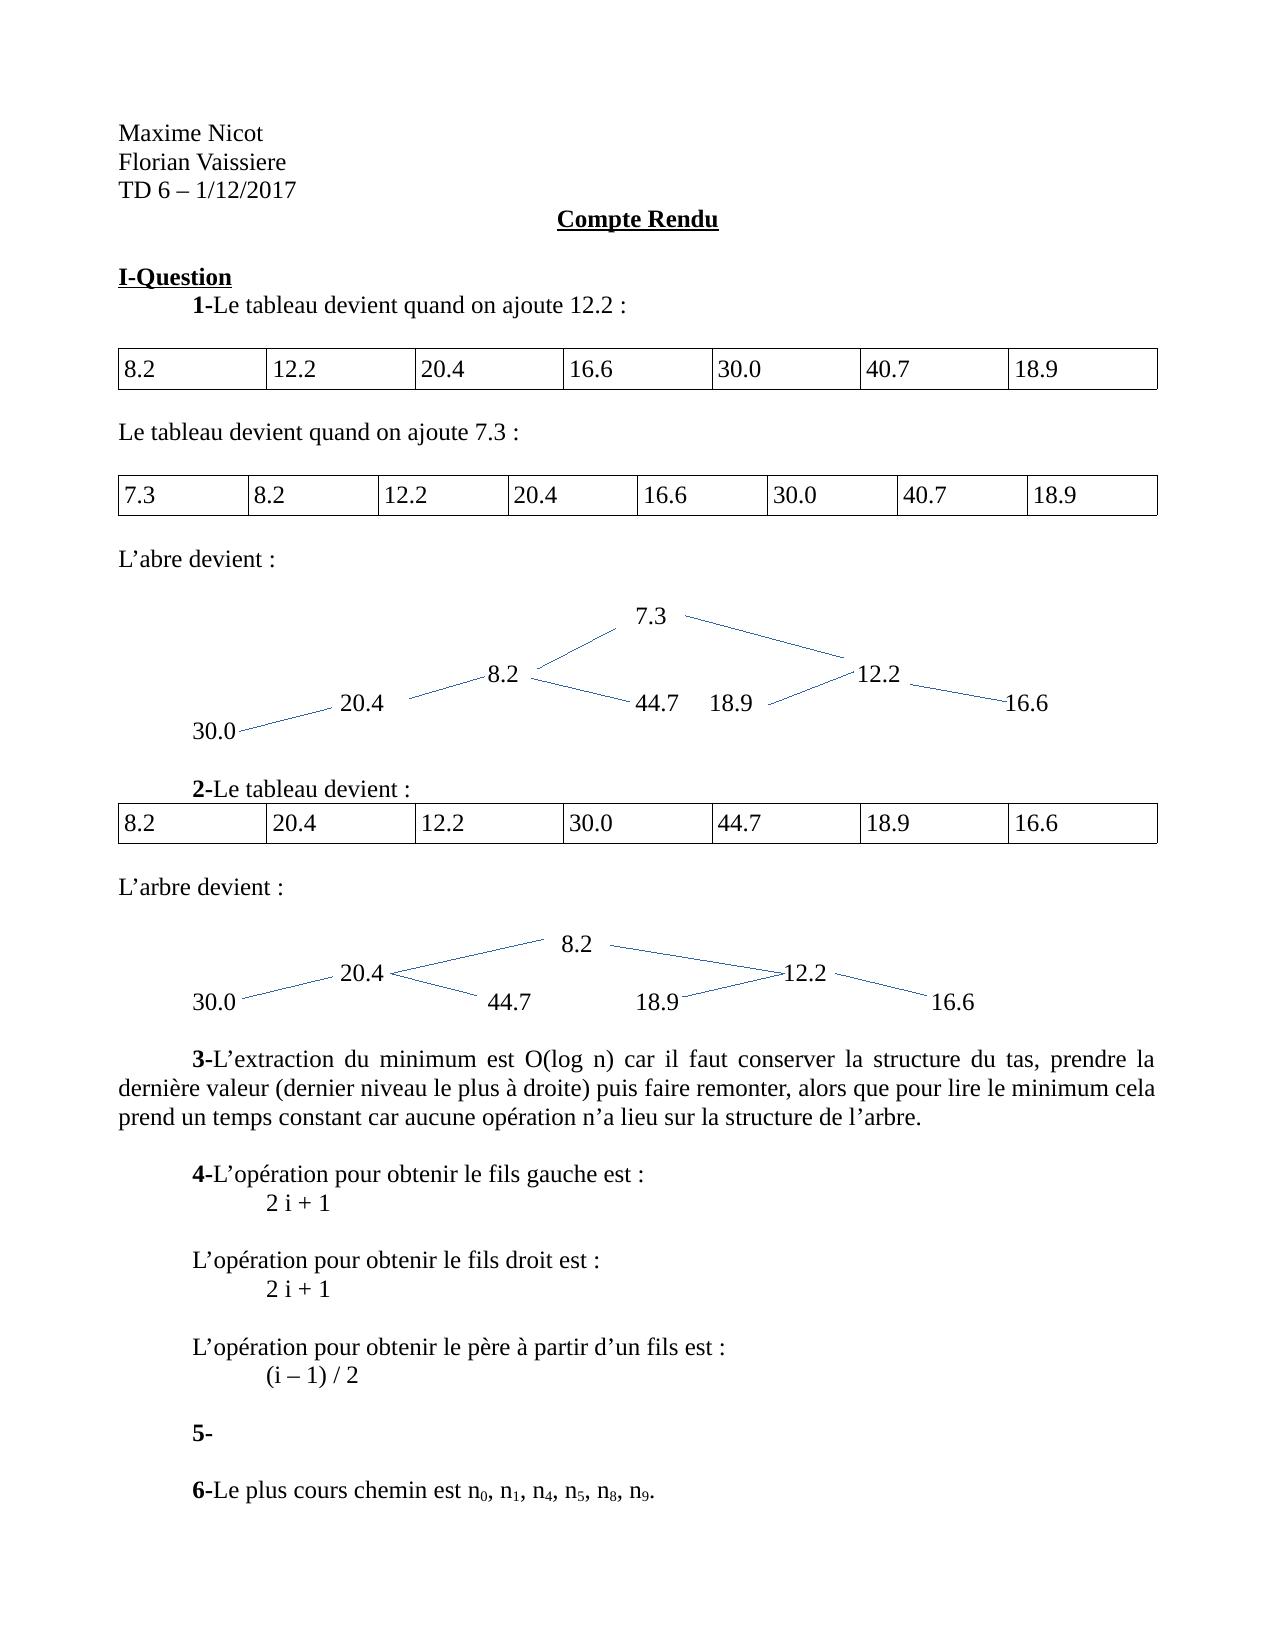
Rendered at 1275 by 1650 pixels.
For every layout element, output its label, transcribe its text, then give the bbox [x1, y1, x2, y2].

text 4-L’opération pour obtenir le fils gauche est : [118, 1159, 1157, 1188]
text 7.3 [118, 601, 1157, 630]
text 30.0 [118, 716, 1157, 745]
text 2 i + 1 [118, 1188, 1157, 1217]
table_header 7.3 [119, 476, 248, 515]
text 30.0 44.7 18.9 16.6 [118, 987, 1157, 1016]
text Maxime Nicot [118, 118, 1157, 147]
table_header 40.7 [861, 349, 1008, 388]
table_header 8.2 [249, 476, 378, 515]
text 5- [118, 1418, 1157, 1447]
table_header 16.6 [564, 349, 712, 388]
table_header 16.6 [1009, 804, 1157, 843]
table_header 40.7 [898, 476, 1027, 515]
text TD 6 – 1/12/2017 [118, 176, 1157, 204]
text Compte Rendu [118, 204, 1157, 233]
table_header 44.7 [713, 804, 860, 843]
table_header 30.0 [564, 804, 712, 843]
table_header 30.0 [713, 349, 860, 388]
table_header 8.2 [119, 804, 266, 843]
table_header 18.9 [1009, 349, 1157, 388]
table_header 16.6 [638, 476, 767, 515]
text L’arbre devient : [118, 872, 1157, 901]
table_header 20.4 [509, 476, 637, 515]
text 2 i + 1 [118, 1274, 1157, 1303]
table_header 18.9 [1028, 476, 1157, 515]
text 8.2 [118, 929, 1157, 958]
table_header 8.2 [119, 349, 266, 388]
table_header 18.9 [861, 804, 1008, 843]
table_header 20.4 [267, 804, 415, 843]
text L’opération pour obtenir le père à partir d’un fils est : [118, 1332, 1157, 1361]
text 8.2 12.2 [118, 659, 1157, 688]
text 3-L’extraction du minimum est O(log n) car il faut conserver la structure du tas, prendre la dernière valeur (dernier niveau le plus à droite) puis faire remonter, alors que pour lire le minimum cela prend un temps constant car aucune opération n’a lieu sur la structure de l’arbre. [118, 1044, 1157, 1131]
text (i – 1) / 2 [118, 1361, 1157, 1389]
text Florian Vaissiere [118, 147, 1157, 176]
table_header 12.2 [416, 804, 563, 843]
text Le tableau devient quand on ajoute 7.3 : [118, 417, 1157, 446]
table_header 30.0 [768, 476, 897, 515]
text L’opération pour obtenir le fils droit est : [118, 1246, 1157, 1274]
table_header 20.4 [416, 349, 563, 388]
text 6-Le plus cours chemin est n0, n1, n4, n5, n8, n9. [118, 1476, 1157, 1504]
text 20.4 12.2 [118, 958, 1157, 987]
text 2-Le tableau devient : [118, 774, 1157, 803]
table_header 12.2 [267, 349, 415, 388]
text 20.4 44.7 18.9 16.6 [118, 688, 1157, 716]
text L’abre devient : [118, 544, 1157, 573]
text I-Question [118, 262, 1157, 291]
table_header 12.2 [379, 476, 508, 515]
text 1-Le tableau devient quand on ajoute 12.2 : [118, 291, 1157, 319]
